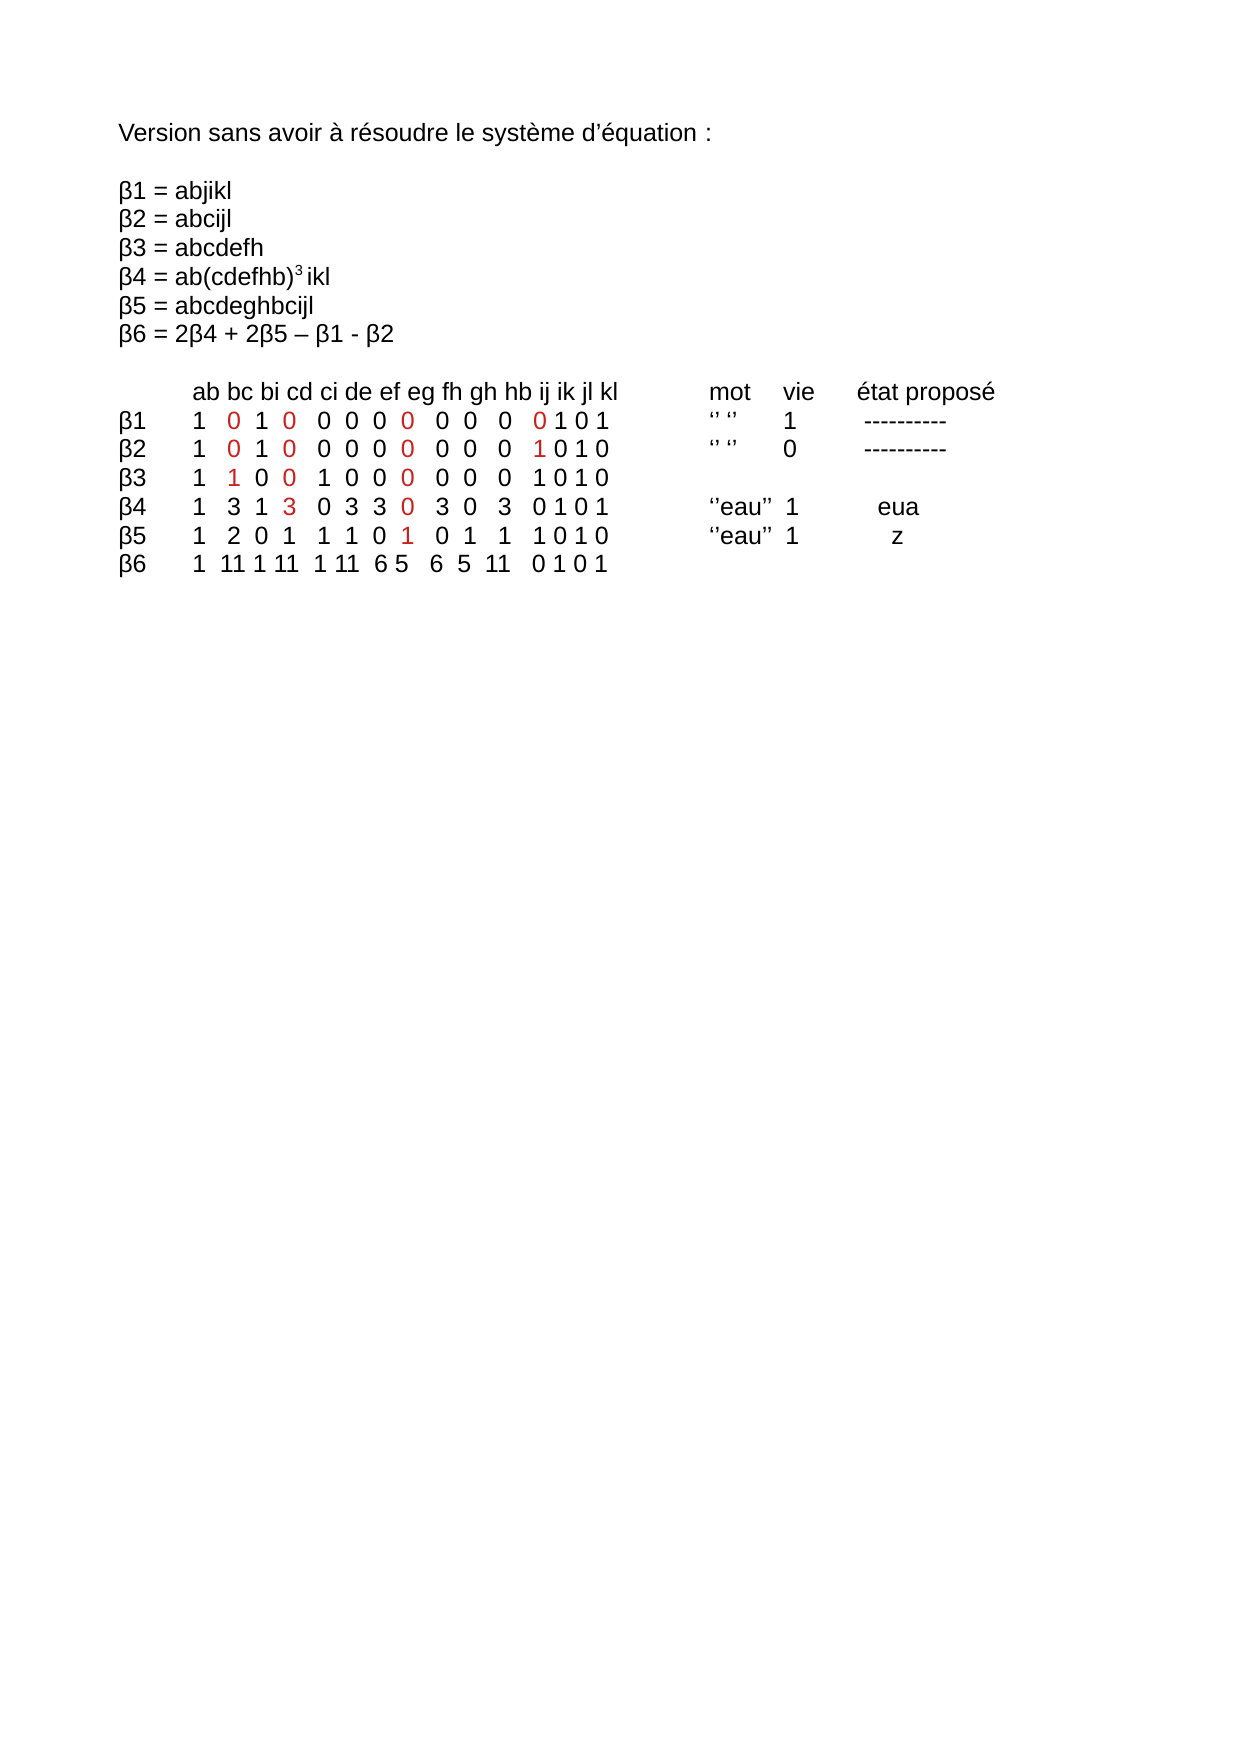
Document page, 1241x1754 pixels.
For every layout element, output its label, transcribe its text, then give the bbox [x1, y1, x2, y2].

text β4 1 3 1 3 0 3 3 0 3 0 3 0 1 0 1 ‘’eau’’ 1 eua [118, 492, 1122, 521]
text β1 = abjikl [118, 176, 1122, 204]
text β2 1 0 1 0 0 0 0 0 0 0 0 1 0 1 0 ‘’ ‘’ 0 ---------- [118, 434, 1122, 463]
text β5 = abcdeghbcijl [118, 291, 1122, 319]
text ab bc bi cd ci de ef eg fh gh hb ij ik jl kl mot vie état proposé [118, 377, 1122, 406]
text β2 = abcijl [118, 204, 1122, 233]
text β1 1 0 1 0 0 0 0 0 0 0 0 0 1 0 1 ‘’ ‘’ 1 ---------- [118, 406, 1122, 434]
text β6 = 2β4 + 2β5 – β1 - β2 [118, 319, 1122, 348]
text Version sans avoir à résoudre le système d’équation : [118, 118, 1122, 147]
text β4 = ab(cdefhb)3 ikl [118, 262, 1122, 291]
text β6 1 11 1 11 1 11 6 5 6 5 11 0 1 0 1 [118, 549, 1122, 578]
text β3 = abcdefh [118, 233, 1122, 262]
text β3 1 1 0 0 1 0 0 0 0 0 0 1 0 1 0 [118, 463, 1122, 492]
text β5 1 2 0 1 1 1 0 1 0 1 1 1 0 1 0 ‘’eau’’ 1 z [118, 521, 1122, 549]
